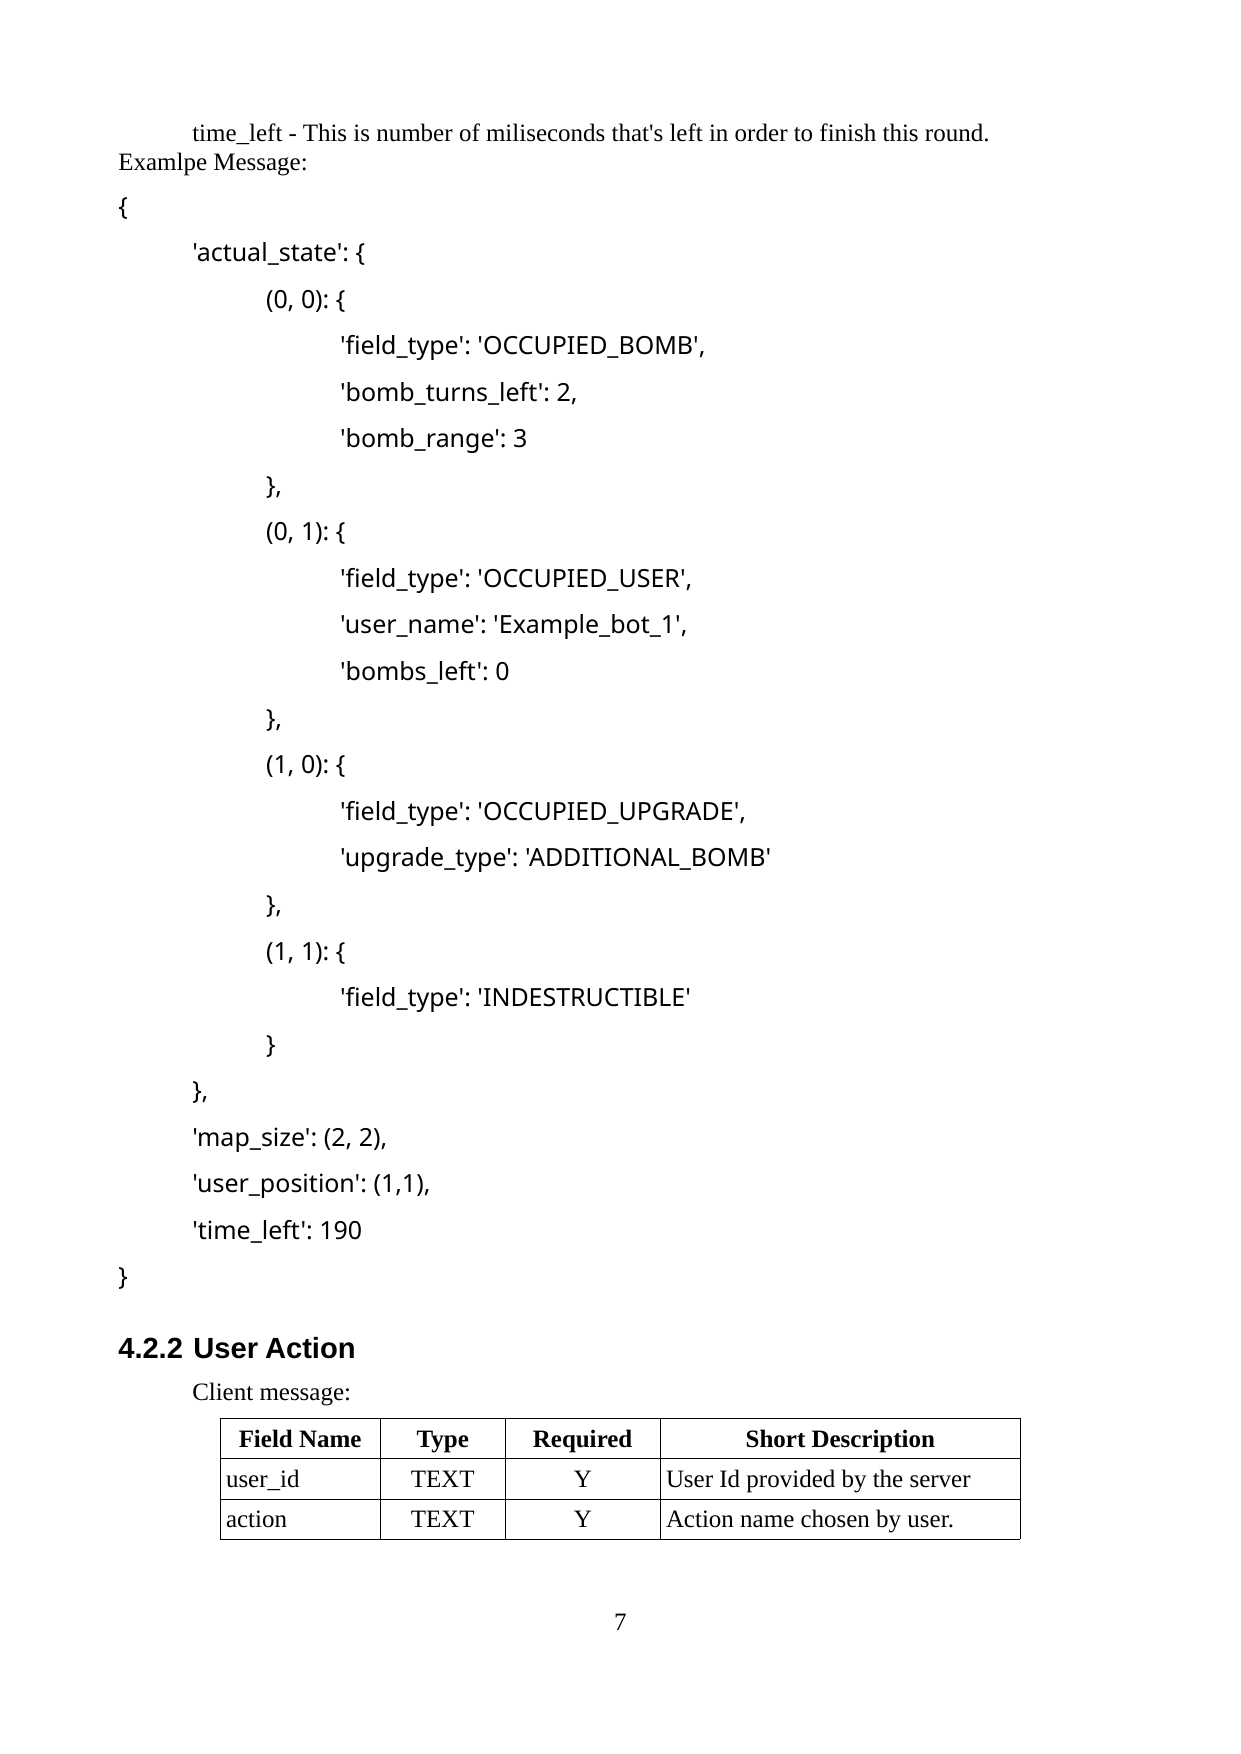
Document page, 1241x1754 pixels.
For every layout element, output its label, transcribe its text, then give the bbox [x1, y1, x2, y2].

table_cell Action name chosen by user. [661, 1500, 1020, 1539]
table_header Short Description [661, 1419, 1020, 1458]
text (0, 1): { [118, 514, 1122, 548]
text 'field_type': 'OCCUPIED_UPGRADE', [118, 793, 1122, 827]
text 'bombs_left': 0 [118, 654, 1122, 688]
text 'user_position': (1,1), [118, 1166, 1122, 1200]
subtitle User Action [118, 1331, 1122, 1364]
text Examlpe Message: [118, 147, 1122, 176]
text 'field_type': 'INDESTRUCTIBLE' [118, 980, 1122, 1014]
table_cell TEXT [381, 1500, 505, 1539]
table_header Type [381, 1419, 505, 1458]
text 'field_type': 'OCCUPIED_BOMB', [118, 328, 1122, 362]
table_cell Y [506, 1500, 660, 1539]
text 'map_size': (2, 2), [118, 1119, 1122, 1153]
text 'bomb_range': 3 [118, 421, 1122, 455]
text time_left - This is number of miliseconds that's left in order to finish this round. [118, 118, 1122, 147]
text 'field_type': 'OCCUPIED_USER', [118, 561, 1122, 595]
table_cell User Id provided by the server [661, 1459, 1020, 1498]
text 'upgrade_type': 'ADDITIONAL_BOMB' [118, 840, 1122, 874]
text } [118, 1026, 1122, 1060]
text }, [118, 887, 1122, 921]
text 'actual_state': { [118, 235, 1122, 269]
text }, [118, 467, 1122, 502]
text (1, 0): { [118, 747, 1122, 781]
text (0, 0): { [118, 281, 1122, 315]
table_cell TEXT [381, 1459, 505, 1498]
text (1, 1): { [118, 933, 1122, 967]
text }, [118, 700, 1122, 734]
text }, [118, 1073, 1122, 1107]
text Client message: [118, 1377, 1122, 1405]
table_header Field Name [221, 1419, 380, 1458]
text { [118, 188, 1122, 222]
text } [118, 1259, 1122, 1293]
table_cell user_id [221, 1459, 380, 1498]
text 'user_name': 'Example_bot_1', [118, 607, 1122, 641]
text 'time_left': 190 [118, 1212, 1122, 1247]
text 'bomb_turns_left': 2, [118, 374, 1122, 408]
table_cell Y [506, 1459, 660, 1498]
table_header Required [506, 1419, 660, 1458]
table_cell action [221, 1500, 380, 1539]
